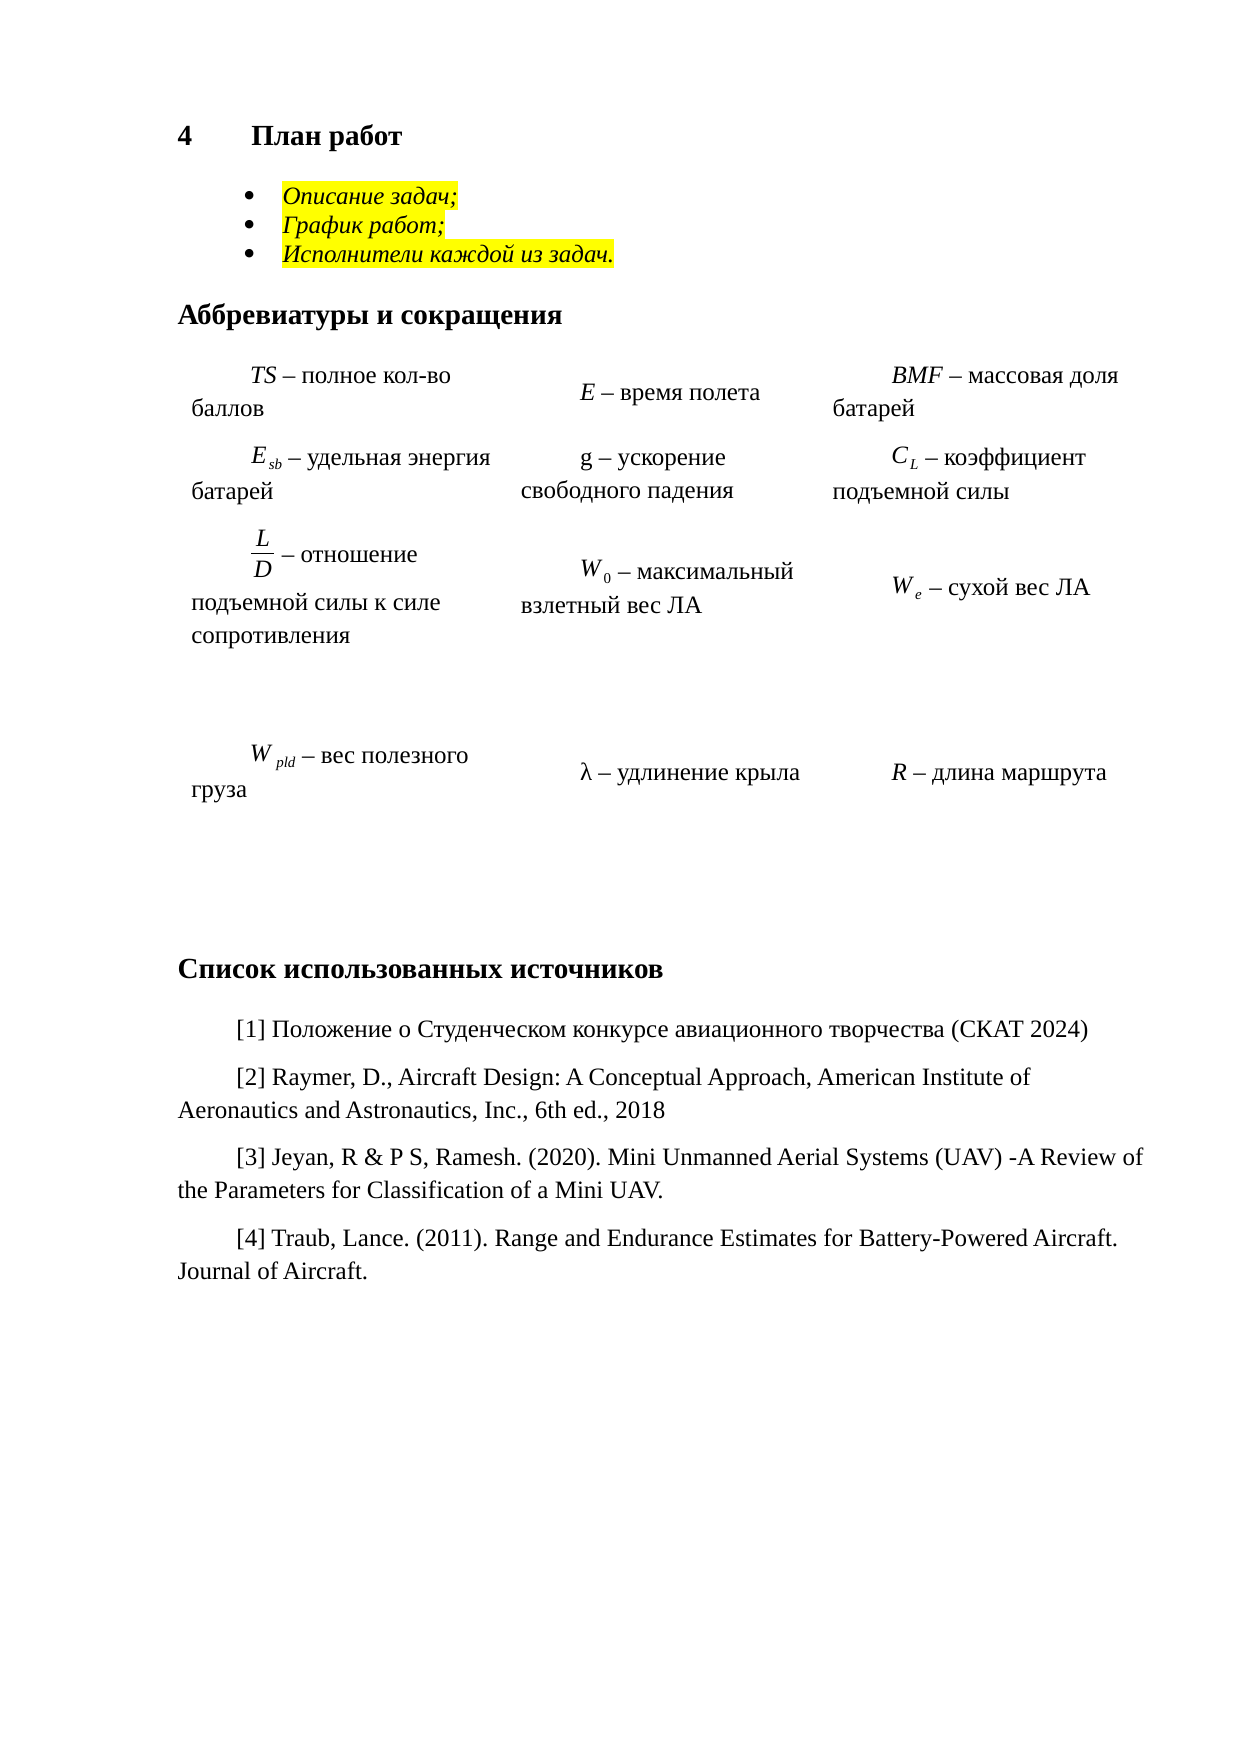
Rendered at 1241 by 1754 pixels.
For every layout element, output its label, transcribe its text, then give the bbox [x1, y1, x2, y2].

table_cell – удельная энергия батарей [180, 441, 509, 524]
table_cell [180, 822, 509, 893]
table_header TS – полное кол-во баллов [180, 360, 509, 441]
table_cell g – ускорение свободного падения [509, 441, 821, 524]
list Описание задач; [245, 181, 1152, 210]
table_cell [821, 668, 1154, 739]
text [3] Jeyan, R & P S, Ramesh. (2020). Mini Unmanned Aerial Systems (UAV) -A Review of the Parameters for Classification of a Mini UAV. [177, 1142, 1152, 1204]
list Исполнители каждой из задач. [245, 239, 1152, 268]
subtitle Список использованных источников [177, 951, 1152, 985]
table_cell – максимальный взлетный вес ЛА [509, 524, 821, 668]
table_header E – время полета [509, 360, 821, 441]
text [1] Положение о Студенческом конкурсе авиационного творчества (СКАТ 2024) [177, 1014, 1152, 1043]
table_header BMF – массовая доля батарей [821, 360, 1154, 441]
table_cell – отношение подъемной силы к силе сопротивления [180, 524, 509, 668]
text [4] Traub, Lance. (2011). Range and Endurance Estimates for Battery-Powered Aircraft. Journal of Aircraft. [177, 1223, 1152, 1285]
table_cell – коэффициент подъемной силы [821, 441, 1154, 524]
table_cell [180, 668, 509, 739]
text [2] Raymer, D., Aircraft Design: A Conceptual Approach, American Institute of Aeronautics and Astronautics, Inc., 6th ed., 2018 [177, 1062, 1152, 1124]
table_cell [821, 822, 1154, 893]
table_cell λ – удлинение крыла [509, 739, 821, 822]
table_cell R – длина маршрута [821, 739, 1154, 822]
subtitle План работ [177, 118, 1152, 152]
table_cell [509, 822, 821, 893]
table_cell – сухой вес ЛА [821, 524, 1154, 668]
list График работ; [245, 210, 1152, 239]
subtitle Аббревиатуры и сокращения [177, 297, 1152, 331]
table_cell [509, 668, 821, 739]
table_cell – вес полезного груза [180, 739, 509, 822]
